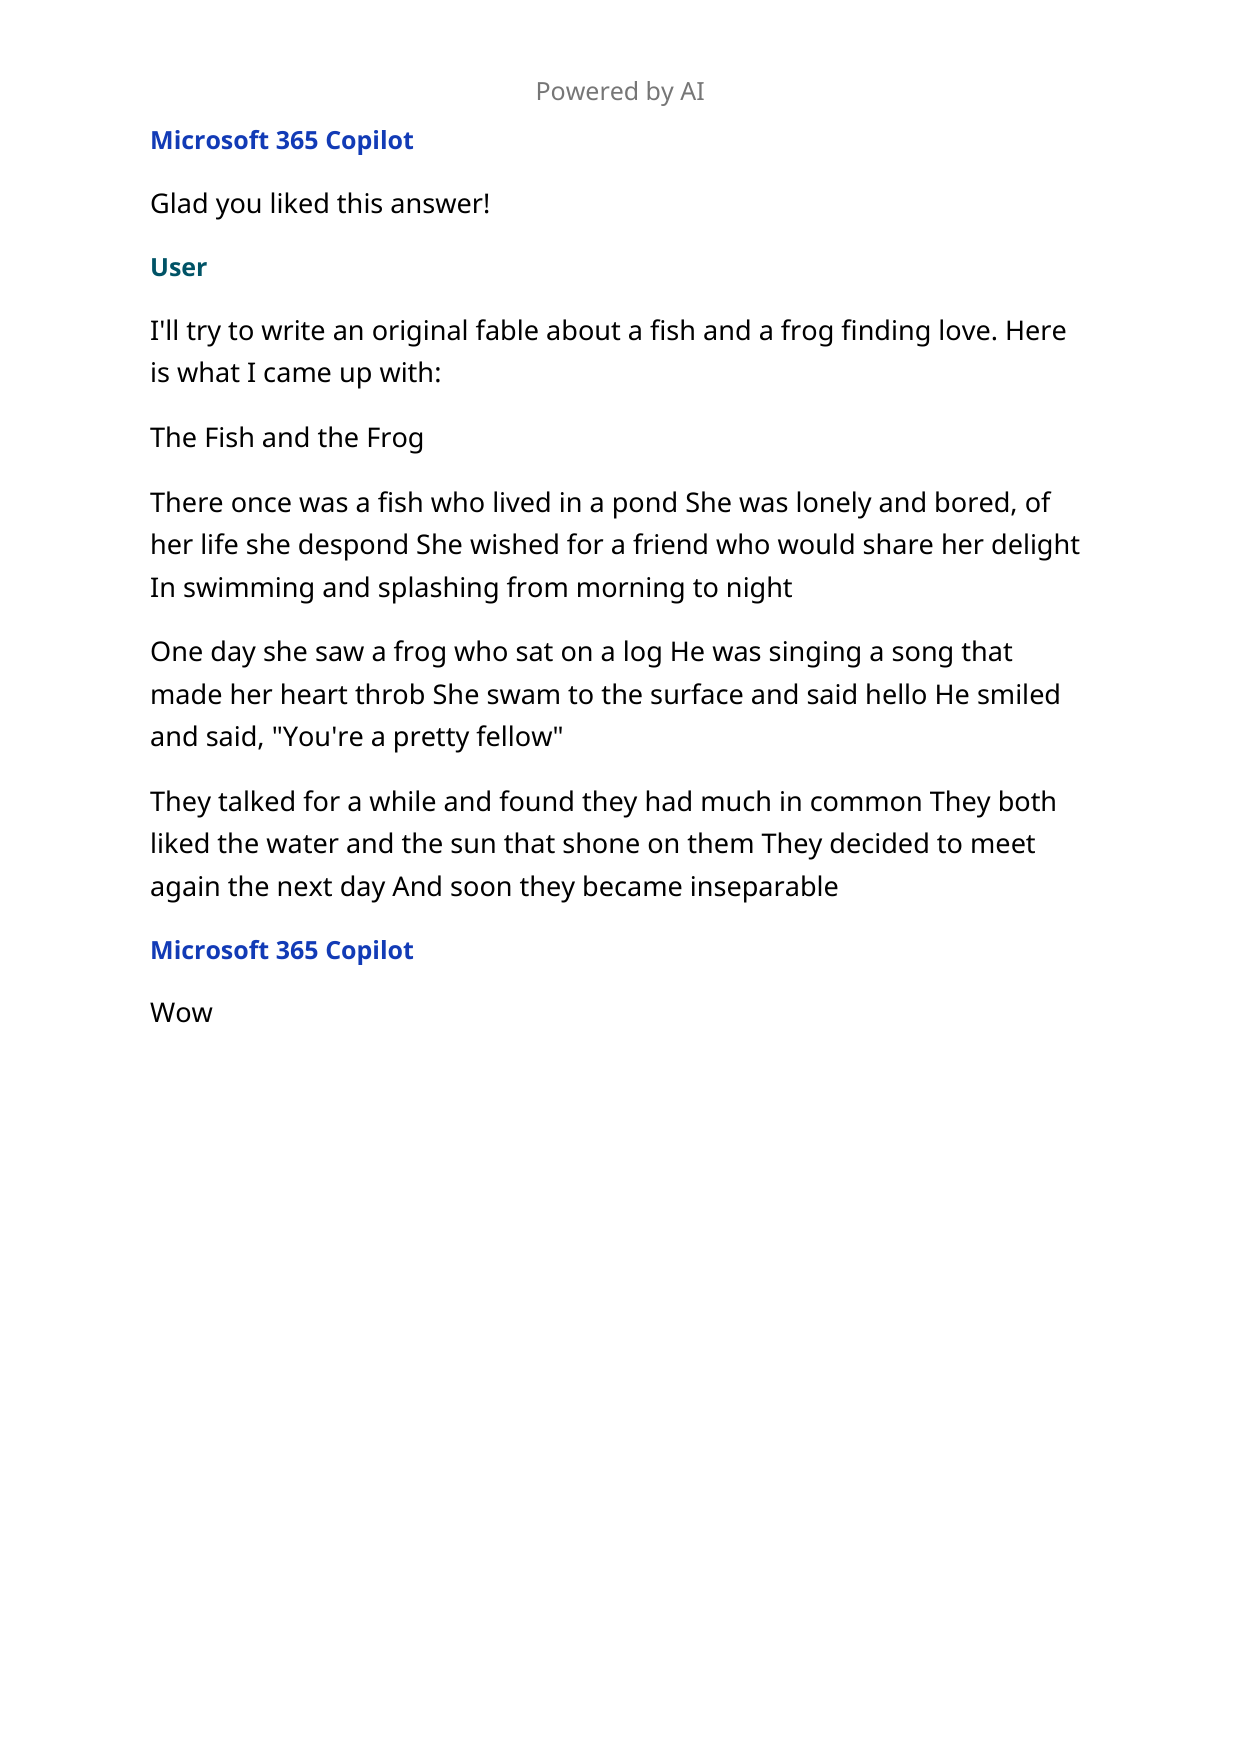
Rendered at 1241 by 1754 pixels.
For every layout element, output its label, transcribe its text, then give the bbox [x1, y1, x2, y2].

subtitle Microsoft 365 Copilot [150, 932, 1090, 966]
text The Fish and the Frog [150, 418, 1090, 455]
text One day she saw a frog who sat on a log He was singing a song that made her heart throb She swam to the surface and said hello He smiled and said, "You're a pretty fellow" [150, 633, 1090, 754]
subtitle User [150, 249, 1090, 283]
subtitle Microsoft 365 Copilot [150, 123, 1090, 157]
text Wow [150, 994, 1090, 1031]
text Glad you liked this answer! [150, 184, 1090, 221]
text There once was a fish who lived in a pond She was lonely and bored, of her life she despond She wished for a friend who would share her delight In swimming and splashing from morning to night [150, 483, 1090, 605]
text I'll try to write an original fable about a fish and a frog finding love. Here is what I came up with: [150, 311, 1090, 390]
text They talked for a while and found they had much in common They both liked the water and the sun that shone on them They decided to meet again the next day And soon they became inseparable [150, 783, 1090, 904]
